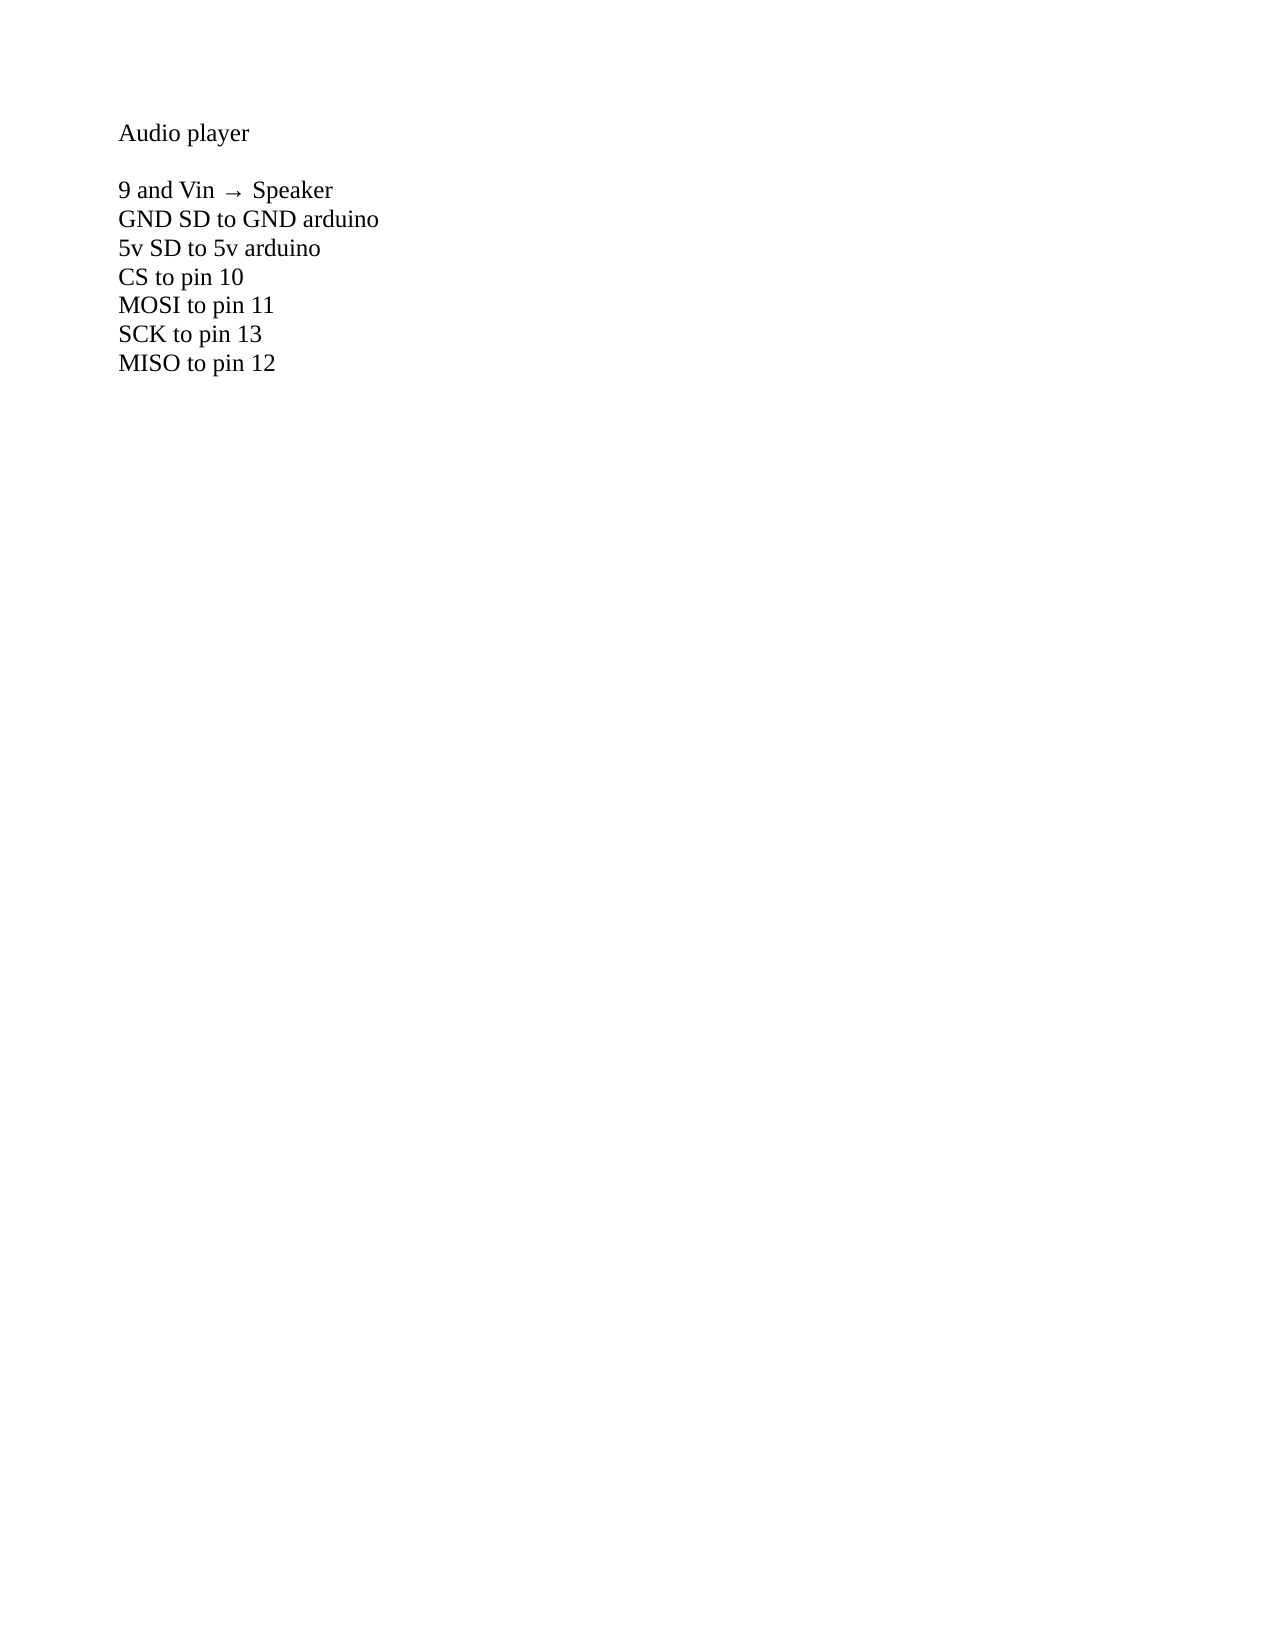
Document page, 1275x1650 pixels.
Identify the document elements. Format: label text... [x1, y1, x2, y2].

text 5v SD to 5v arduino [118, 233, 1157, 262]
text CS to pin 10 [118, 262, 1157, 291]
text MISO to pin 12 [118, 348, 1157, 377]
text 9 and Vin → Speaker [118, 176, 1157, 204]
text SCK to pin 13 [118, 319, 1157, 348]
text MOSI to pin 11 [118, 291, 1157, 319]
text Audio player [118, 118, 1157, 147]
text GND SD to GND arduino [118, 204, 1157, 233]
